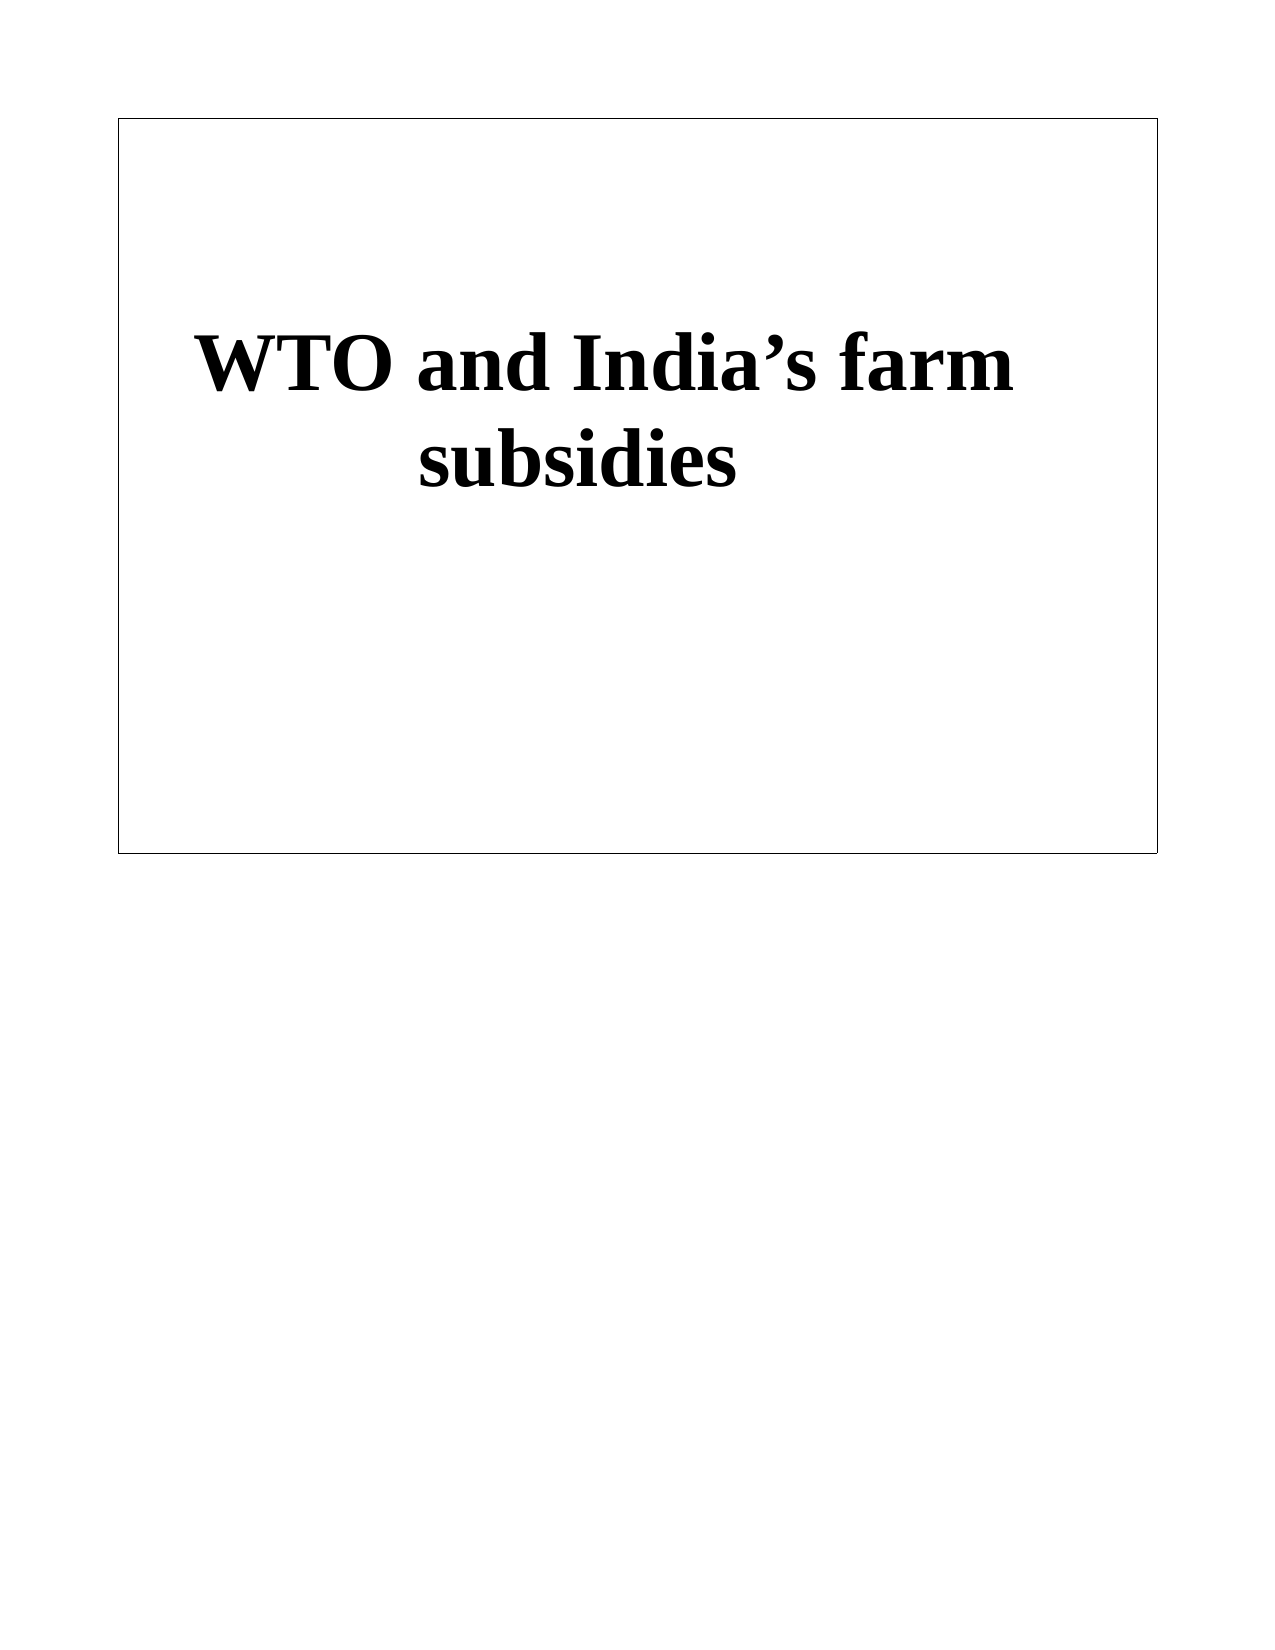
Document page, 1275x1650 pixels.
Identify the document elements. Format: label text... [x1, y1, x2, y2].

text WTO and India’s farm subsidies [119, 310, 1157, 504]
